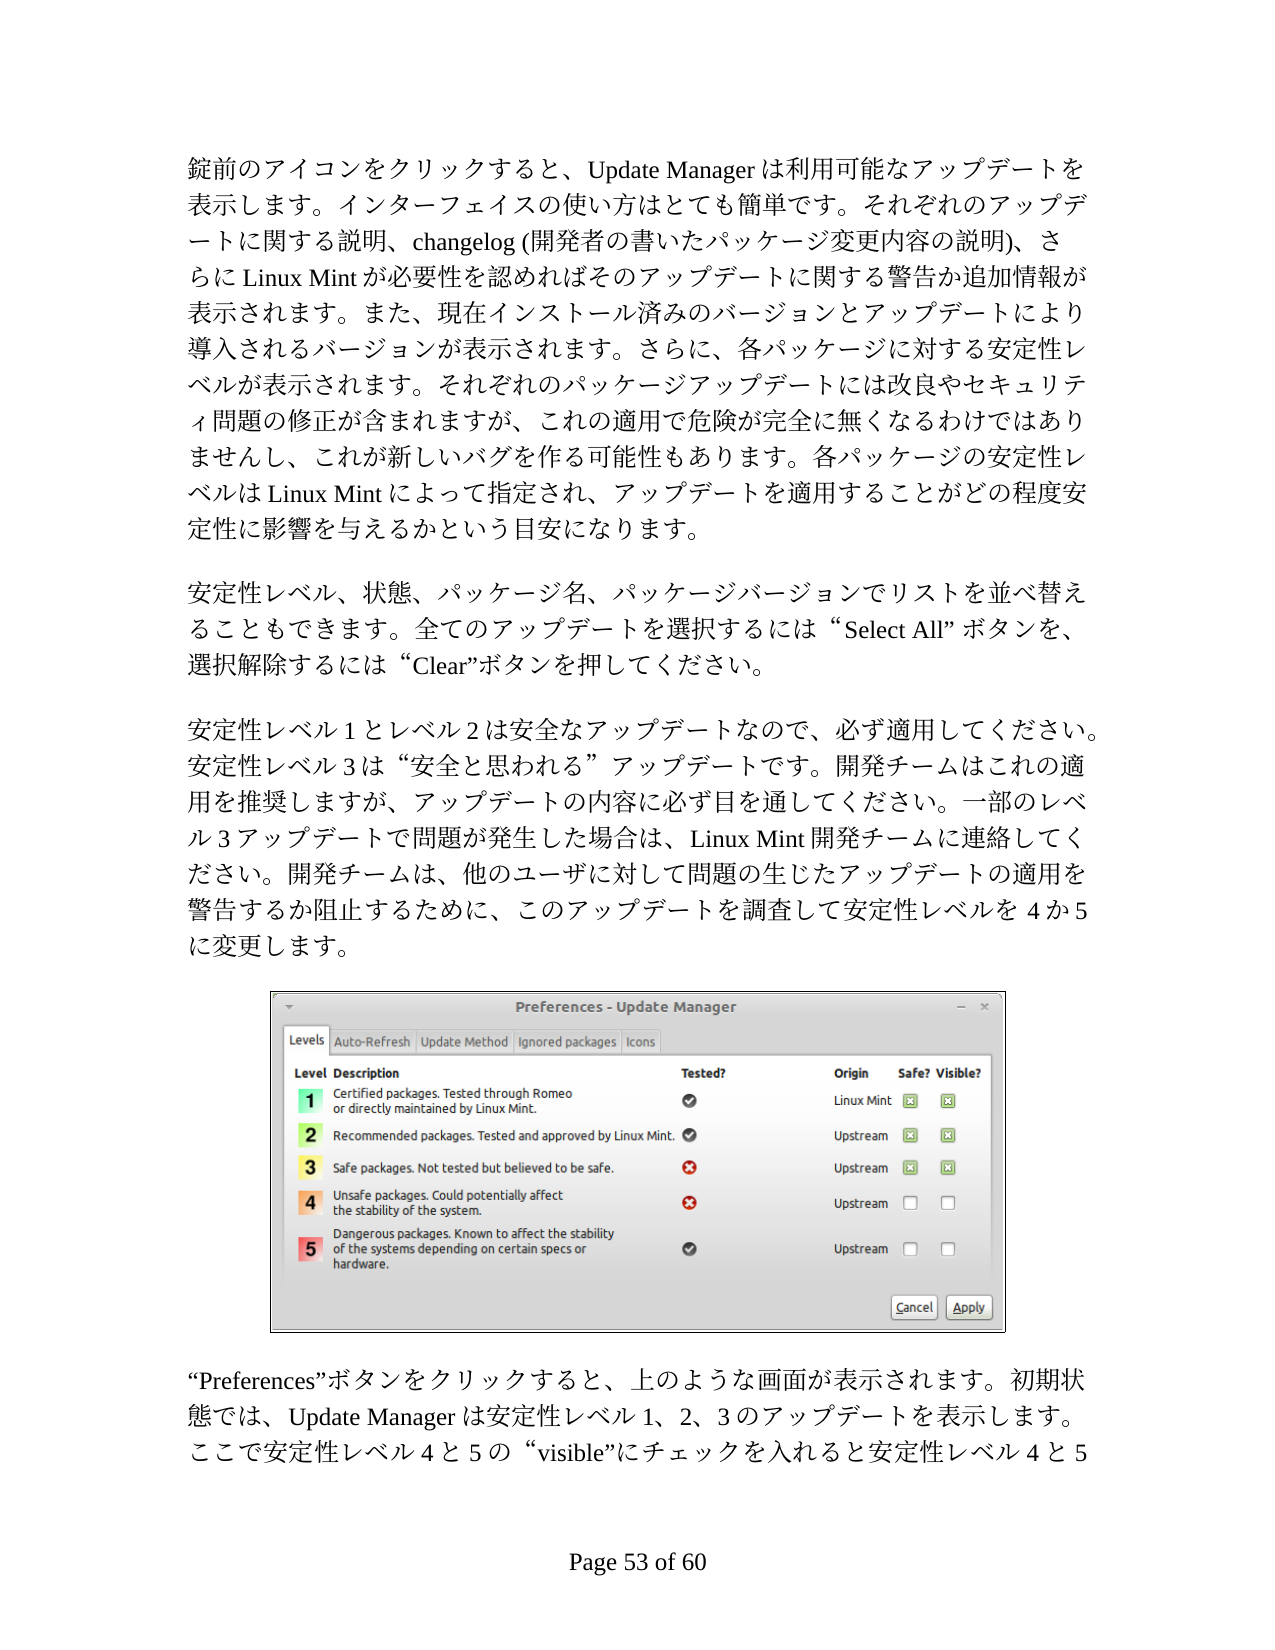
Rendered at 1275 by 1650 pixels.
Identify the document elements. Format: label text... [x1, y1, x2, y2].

text 安定性レベル1とレベル2は安全なアップデートなので、必ず適用してください。安定性レベル3は“安全と思われる”アップデートです。開発チームはこれの適用を推奨しますが、アップデートの内容に必ず目を通してください。一部のレベル3アップデートで問題が発生した場合は、Linux Mint開発チームに連絡してください。開発チームは、他のユーザに対して問題の生じたアップデートの適用を警告するか阻止するために、このアップデートを調査して安定性レベルを4か5に変更します。 [187, 711, 1087, 962]
text 安定性レベル、状態、パッケージ名、パッケージバージョンでリストを並べ替えることもできます。全てのアップデートを選択するには“Select All” ボタンを、選択解除するには“Clear”ボタンを押してください。 [187, 574, 1087, 682]
picture [272, 993, 1003, 1330]
